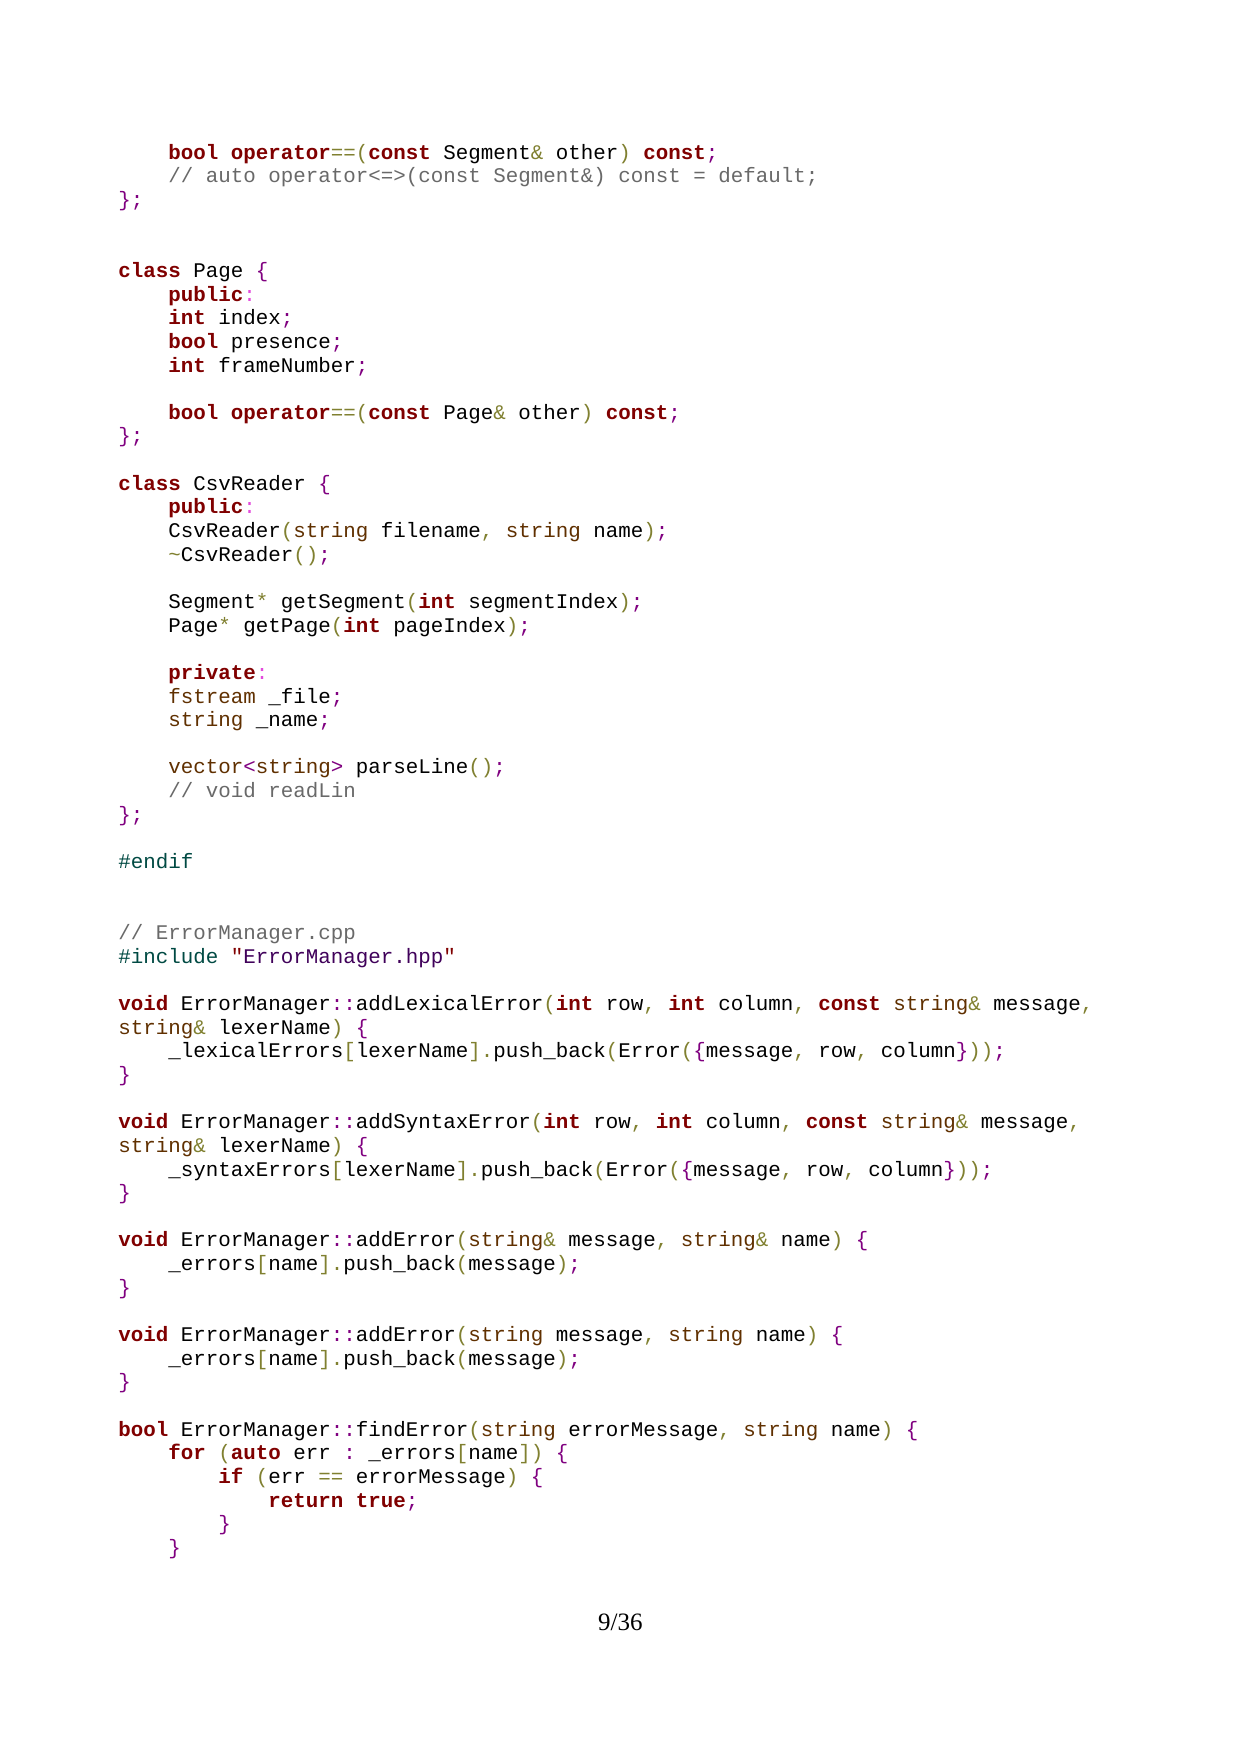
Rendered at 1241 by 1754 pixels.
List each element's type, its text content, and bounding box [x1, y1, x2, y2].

text bool operator==(const Segment& other) const; [118, 142, 1122, 165]
text } [118, 1537, 1122, 1561]
text string _name; [118, 709, 1122, 733]
text void ErrorManager::addLexicalError(int row, int column, const string& message, string& lexerName) { [118, 993, 1122, 1040]
text Page* getPage(int pageIndex); [118, 615, 1122, 638]
text }; [118, 804, 1122, 827]
text class Page { [118, 260, 1122, 284]
text public: [118, 496, 1122, 520]
text }; [118, 189, 1122, 213]
text bool presence; [118, 331, 1122, 354]
text bool ErrorManager::findError(string errorMessage, string name) { [118, 1419, 1122, 1442]
text } [118, 1277, 1122, 1300]
text Segment* getSegment(int segmentIndex); [118, 591, 1122, 615]
text } [118, 1182, 1122, 1206]
text int index; [118, 307, 1122, 331]
text if (err == errorMessage) { [118, 1466, 1122, 1489]
text public: [118, 284, 1122, 307]
text ~CsvReader(); [118, 544, 1122, 567]
text vector<string> parseLine(); [118, 757, 1122, 780]
text CsvReader(string filename, string name); [118, 520, 1122, 544]
text #include "ErrorManager.hpp" [118, 946, 1122, 969]
text } [118, 1513, 1122, 1537]
text void ErrorManager::addError(string& message, string& name) { [118, 1229, 1122, 1253]
text void ErrorManager::addSyntaxError(int row, int column, const string& message, string& lexerName) { [118, 1111, 1122, 1158]
text private: [118, 662, 1122, 686]
text _lexicalErrors[lexerName].push_back(Error({message, row, column})); [118, 1040, 1122, 1064]
text _syntaxErrors[lexerName].push_back(Error({message, row, column})); [118, 1158, 1122, 1182]
text return true; [118, 1489, 1122, 1513]
text // ErrorManager.cpp [118, 922, 1122, 946]
text #endif [118, 851, 1122, 875]
text _errors[name].push_back(message); [118, 1348, 1122, 1371]
text fstream _file; [118, 686, 1122, 709]
text int frameNumber; [118, 354, 1122, 378]
text for (auto err : _errors[name]) { [118, 1442, 1122, 1466]
text class CsvReader { [118, 473, 1122, 496]
text } [118, 1371, 1122, 1395]
text bool operator==(const Page& other) const; [118, 402, 1122, 426]
text // auto operator<=>(const Segment&) const = default; [118, 165, 1122, 189]
text void ErrorManager::addError(string message, string name) { [118, 1324, 1122, 1348]
text }; [118, 426, 1122, 449]
text } [118, 1064, 1122, 1088]
text _errors[name].push_back(message); [118, 1253, 1122, 1277]
text // void readLin [118, 780, 1122, 804]
